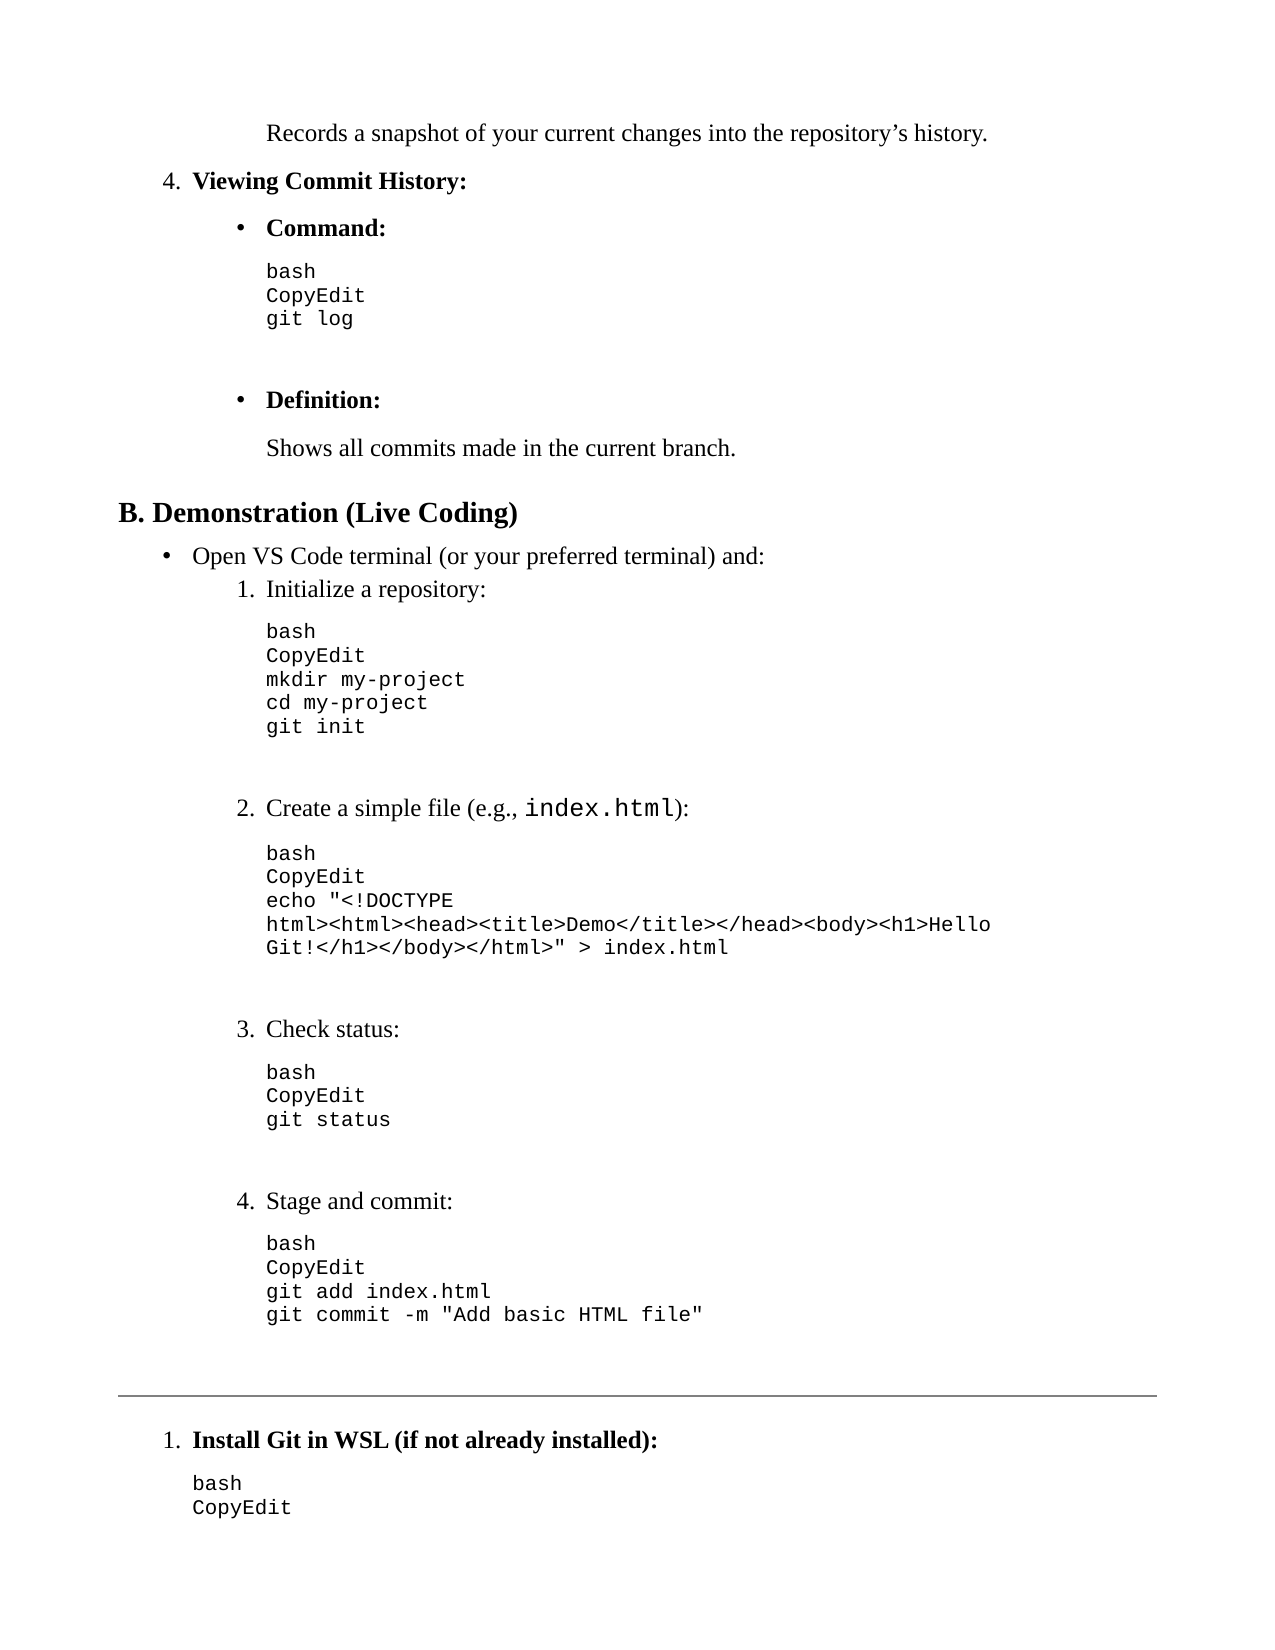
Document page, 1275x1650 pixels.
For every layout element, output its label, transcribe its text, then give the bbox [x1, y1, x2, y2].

list git log [236, 308, 1157, 332]
list Records a snapshot of your current changes into the repository’s history. [236, 118, 1157, 147]
list Open VS Code terminal (or your preferred terminal) and: [162, 541, 1157, 569]
list Check status: [236, 1014, 1157, 1043]
list Create a simple file (e.g., index.html): [236, 793, 1157, 824]
list git status [236, 1109, 1157, 1133]
list Shows all commits made in the current branch. [236, 433, 1157, 461]
list Command: [236, 213, 1157, 242]
list Definition: [236, 385, 1157, 414]
list CopyEdit [236, 284, 1157, 308]
list Stage and commit: [236, 1186, 1157, 1214]
list echo "<!DOCTYPE html><html><head><title>Demo</title></head><body><h1>Hello Git!</h1></body></html>" > index.html [236, 890, 1157, 961]
subtitle B. Demonstration (Live Coding) [118, 495, 1157, 528]
list Initialize a repository: [236, 574, 1157, 603]
list bash [236, 621, 1157, 645]
list bash [236, 1233, 1157, 1257]
list cd my-project [236, 692, 1157, 716]
list bash [236, 843, 1157, 866]
list Install Git in WSL (if not already installed): [162, 1425, 1157, 1454]
list mkdir my-project [236, 669, 1157, 692]
list CopyEdit [236, 645, 1157, 669]
list bash [236, 1062, 1157, 1085]
list CopyEdit [236, 866, 1157, 890]
list bash [236, 261, 1157, 284]
list CopyEdit [236, 1257, 1157, 1281]
list git commit -m "Add basic HTML file" [236, 1304, 1157, 1328]
list CopyEdit [162, 1497, 1157, 1520]
list git add index.html [236, 1281, 1157, 1304]
list CopyEdit [236, 1085, 1157, 1109]
list bash [162, 1473, 1157, 1497]
list git init [236, 716, 1157, 740]
list Viewing Commit History: [162, 166, 1157, 194]
